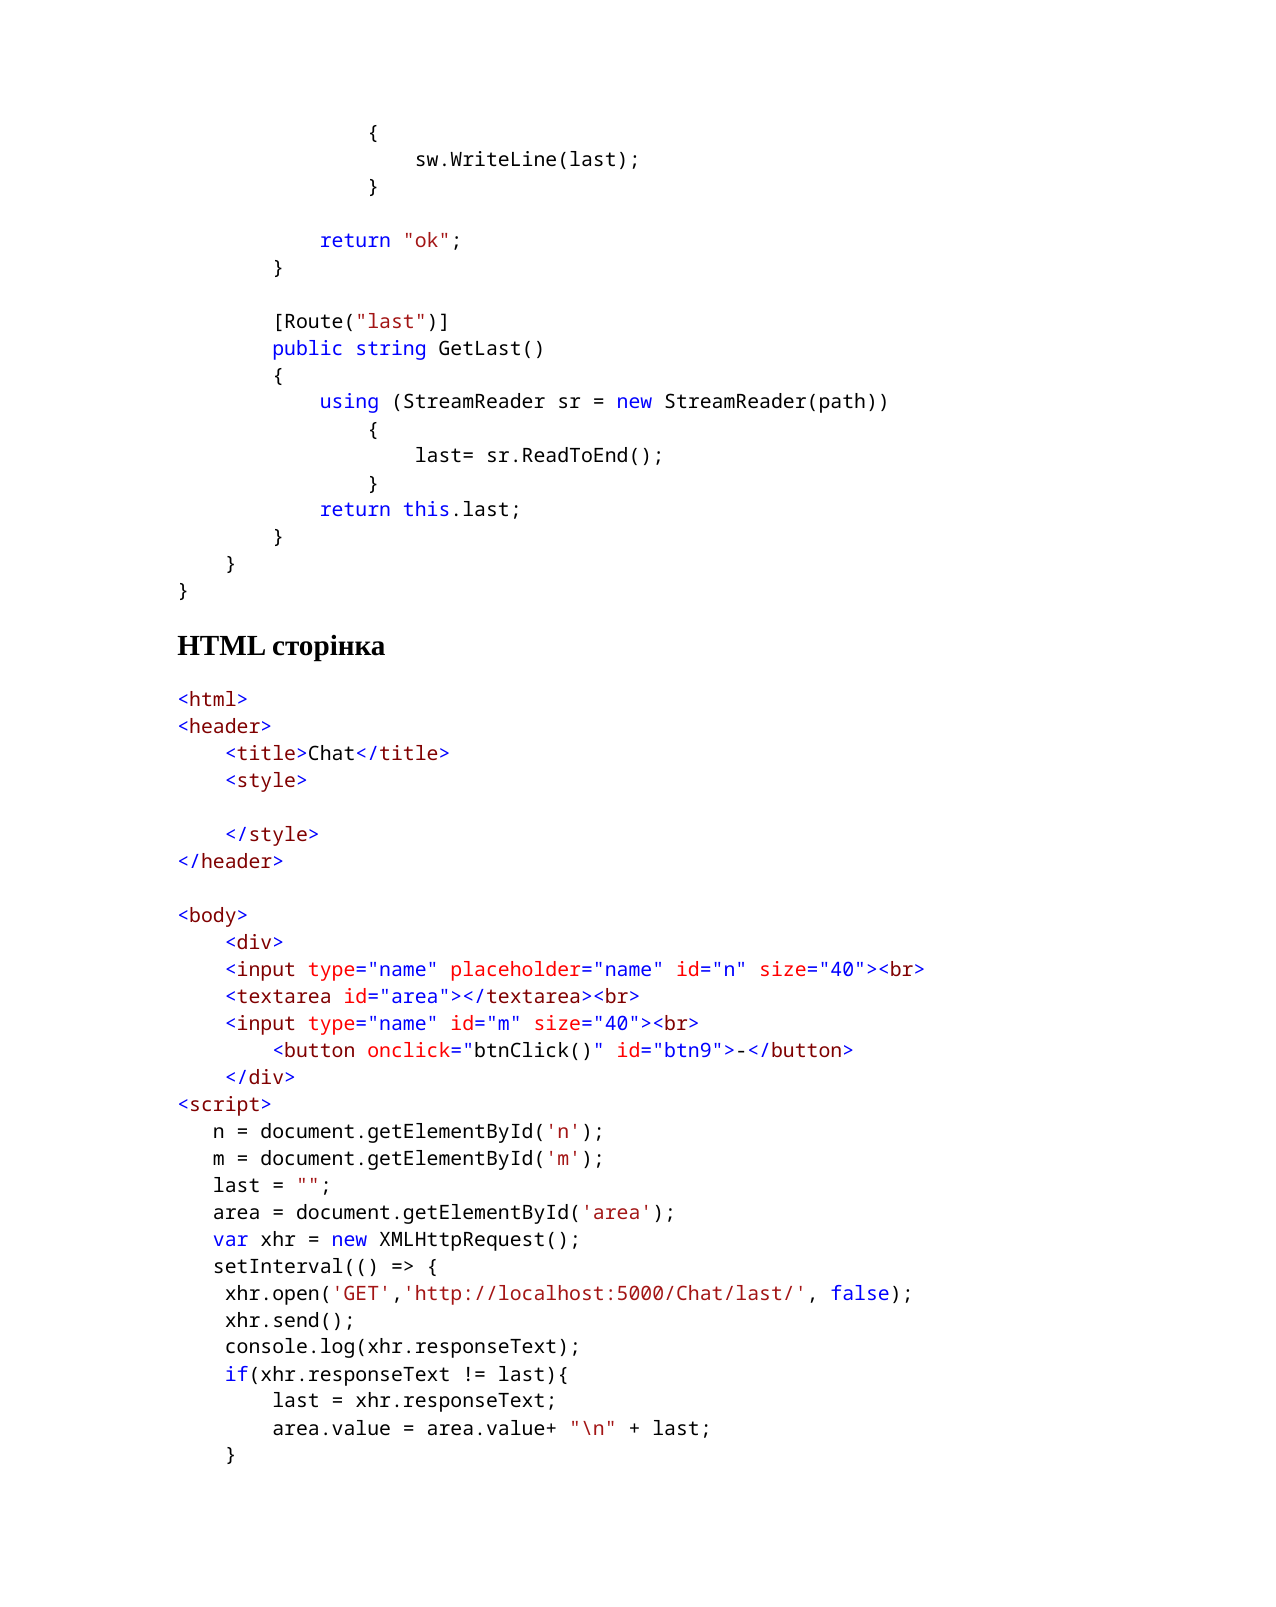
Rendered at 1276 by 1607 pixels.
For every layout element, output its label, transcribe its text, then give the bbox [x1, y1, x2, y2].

text return this.last; [177, 496, 1187, 523]
text console.log(xhr.responseText); [177, 1333, 1187, 1360]
text n = document.getElementById('n'); [177, 1117, 1187, 1144]
text return "ok"; [177, 226, 1187, 253]
text area.value = area.value+ "\n" + last; [177, 1414, 1187, 1441]
text <title>Chat</title> [177, 739, 1187, 766]
text xhr.send(); [177, 1306, 1187, 1333]
text <html> [177, 685, 1187, 712]
text </header> [177, 847, 1187, 874]
text } [177, 253, 1187, 280]
text HTML сторінка [177, 628, 1187, 661]
text [Route("last")] [177, 307, 1187, 334]
text <div> [177, 928, 1187, 955]
text </div> [177, 1063, 1187, 1090]
text <header> [177, 712, 1187, 739]
text } [177, 577, 1187, 604]
text <script> [177, 1090, 1187, 1117]
text setInterval(() => { [177, 1252, 1187, 1279]
text last= sr.ReadToEnd(); [177, 442, 1187, 469]
text sw.WriteLine(last); [177, 145, 1187, 172]
text <input type="name" placeholder="name" id="n" size="40"><br> [177, 955, 1187, 982]
text xhr.open('GET','http://localhost:5000/Chat/last/', false); [177, 1279, 1187, 1306]
text <textarea id="area"></textarea><br> [177, 982, 1187, 1009]
text last = xhr.responseText; [177, 1387, 1187, 1414]
text { [177, 415, 1187, 442]
text </style> [177, 820, 1187, 847]
text public string GetLast() [177, 334, 1187, 361]
text var xhr = new XMLHttpRequest(); [177, 1225, 1187, 1252]
text { [177, 361, 1187, 388]
text } [177, 1441, 1187, 1468]
text } [177, 550, 1187, 577]
text <body> [177, 901, 1187, 928]
text using (StreamReader sr = new StreamReader(path)) [177, 388, 1187, 415]
text } [177, 523, 1187, 550]
text { [177, 118, 1187, 145]
text area = document.getElementById('area'); [177, 1198, 1187, 1225]
text <input type="name" id="m" size="40"><br> [177, 1009, 1187, 1036]
text <style> [177, 766, 1187, 793]
text m = document.getElementById('m'); [177, 1144, 1187, 1171]
text } [177, 469, 1187, 496]
text if(xhr.responseText != last){ [177, 1360, 1187, 1387]
text <button onclick="btnClick()" id="btn9">-</button> [177, 1036, 1187, 1063]
text last = ""; [177, 1171, 1187, 1198]
text } [177, 172, 1187, 199]
